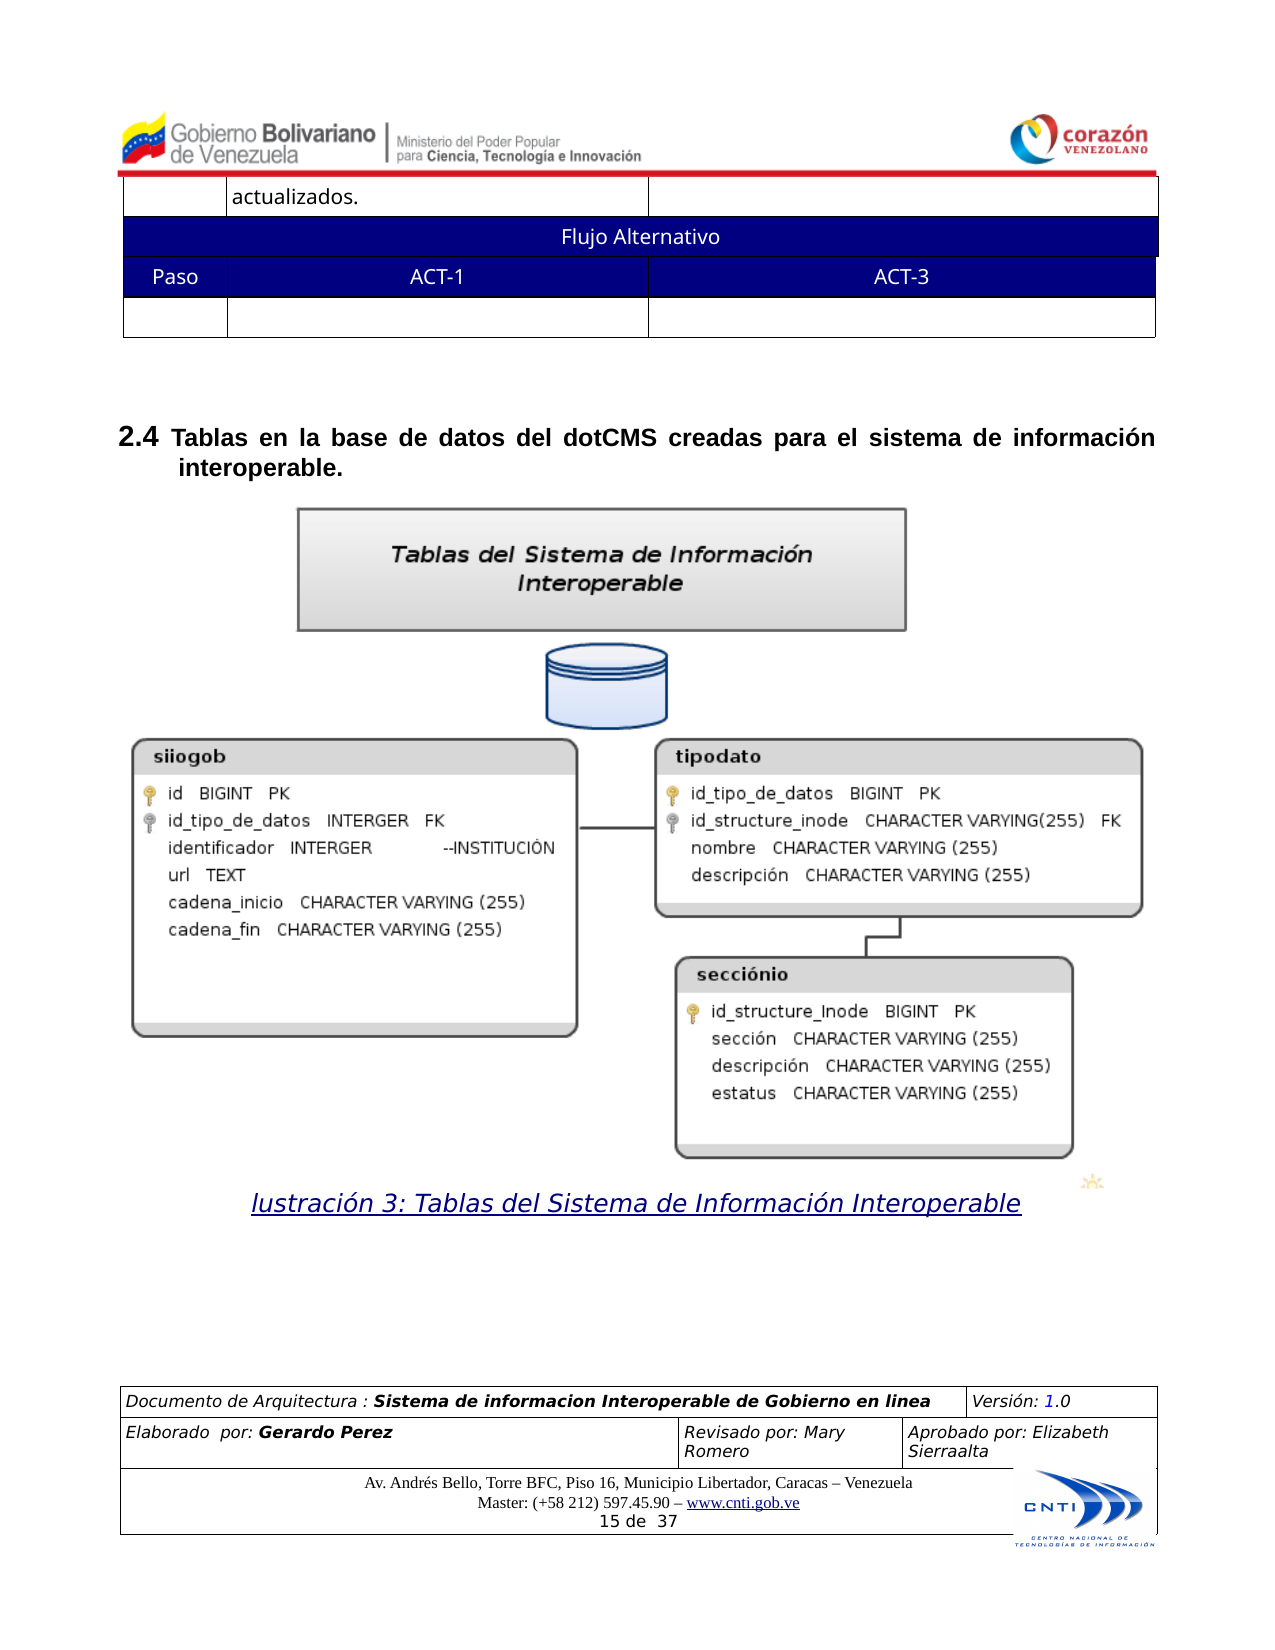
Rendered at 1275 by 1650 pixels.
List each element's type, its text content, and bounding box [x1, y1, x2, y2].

table_cell Flujo Alternativo [124, 217, 1158, 256]
table_header [124, 298, 227, 337]
table_cell [649, 177, 1158, 216]
table_header [228, 298, 648, 337]
text lustración 3: Tablas del Sistema de Información Interoperable [118, 1189, 1157, 1218]
subtitle 2.4 Tablas en la base de datos del dotCMS creadas para el sistema de información interoperable. [118, 419, 1157, 481]
picture [117, 107, 1157, 177]
picture [118, 493, 1157, 1189]
table_header ACT-3 [649, 257, 1155, 296]
table_cell actualizados. [227, 177, 648, 216]
table_header [649, 298, 1155, 337]
table_cell [124, 177, 226, 216]
picture [1013, 1468, 1156, 1548]
table_header ACT-1 [228, 257, 648, 296]
table_header Paso [124, 257, 227, 296]
